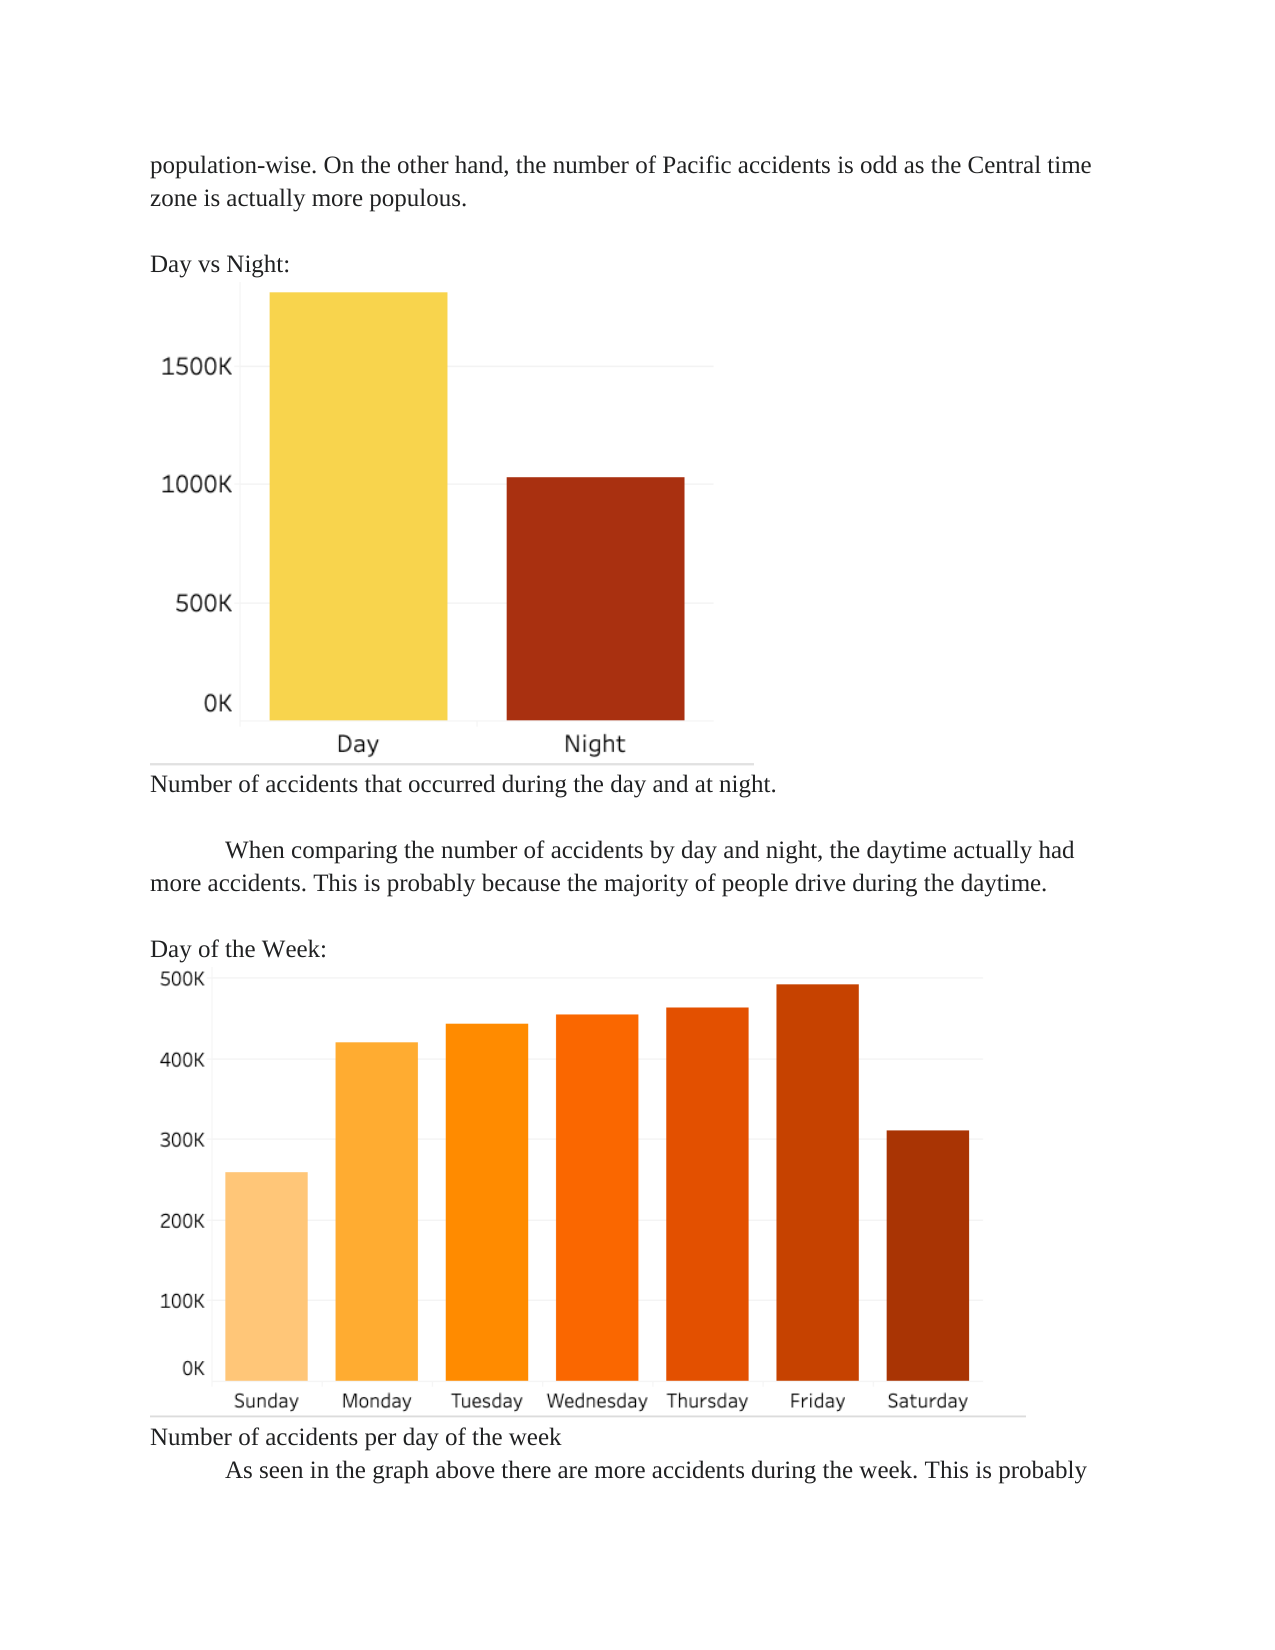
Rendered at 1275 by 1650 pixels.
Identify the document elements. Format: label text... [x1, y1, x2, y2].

picture [150, 967, 1026, 1418]
picture [150, 282, 754, 766]
text Number of accidents that occurred during the day and at night. [150, 769, 1125, 798]
text When comparing the number of accidents by day and night, the daytime actually had more accidents. This is probably because the majority of people drive during the daytime. [150, 835, 1125, 897]
text Day of the Week: [150, 934, 1125, 963]
text population-wise. On the other hand, the number of Pacific accidents is odd as the Central time zone is actually more populous. [150, 150, 1125, 212]
text As seen in the graph above there are more accidents during the week. This is probably [150, 1455, 1125, 1483]
text Number of accidents per day of the week [150, 1422, 1125, 1451]
text Day vs Night: [150, 249, 1125, 278]
